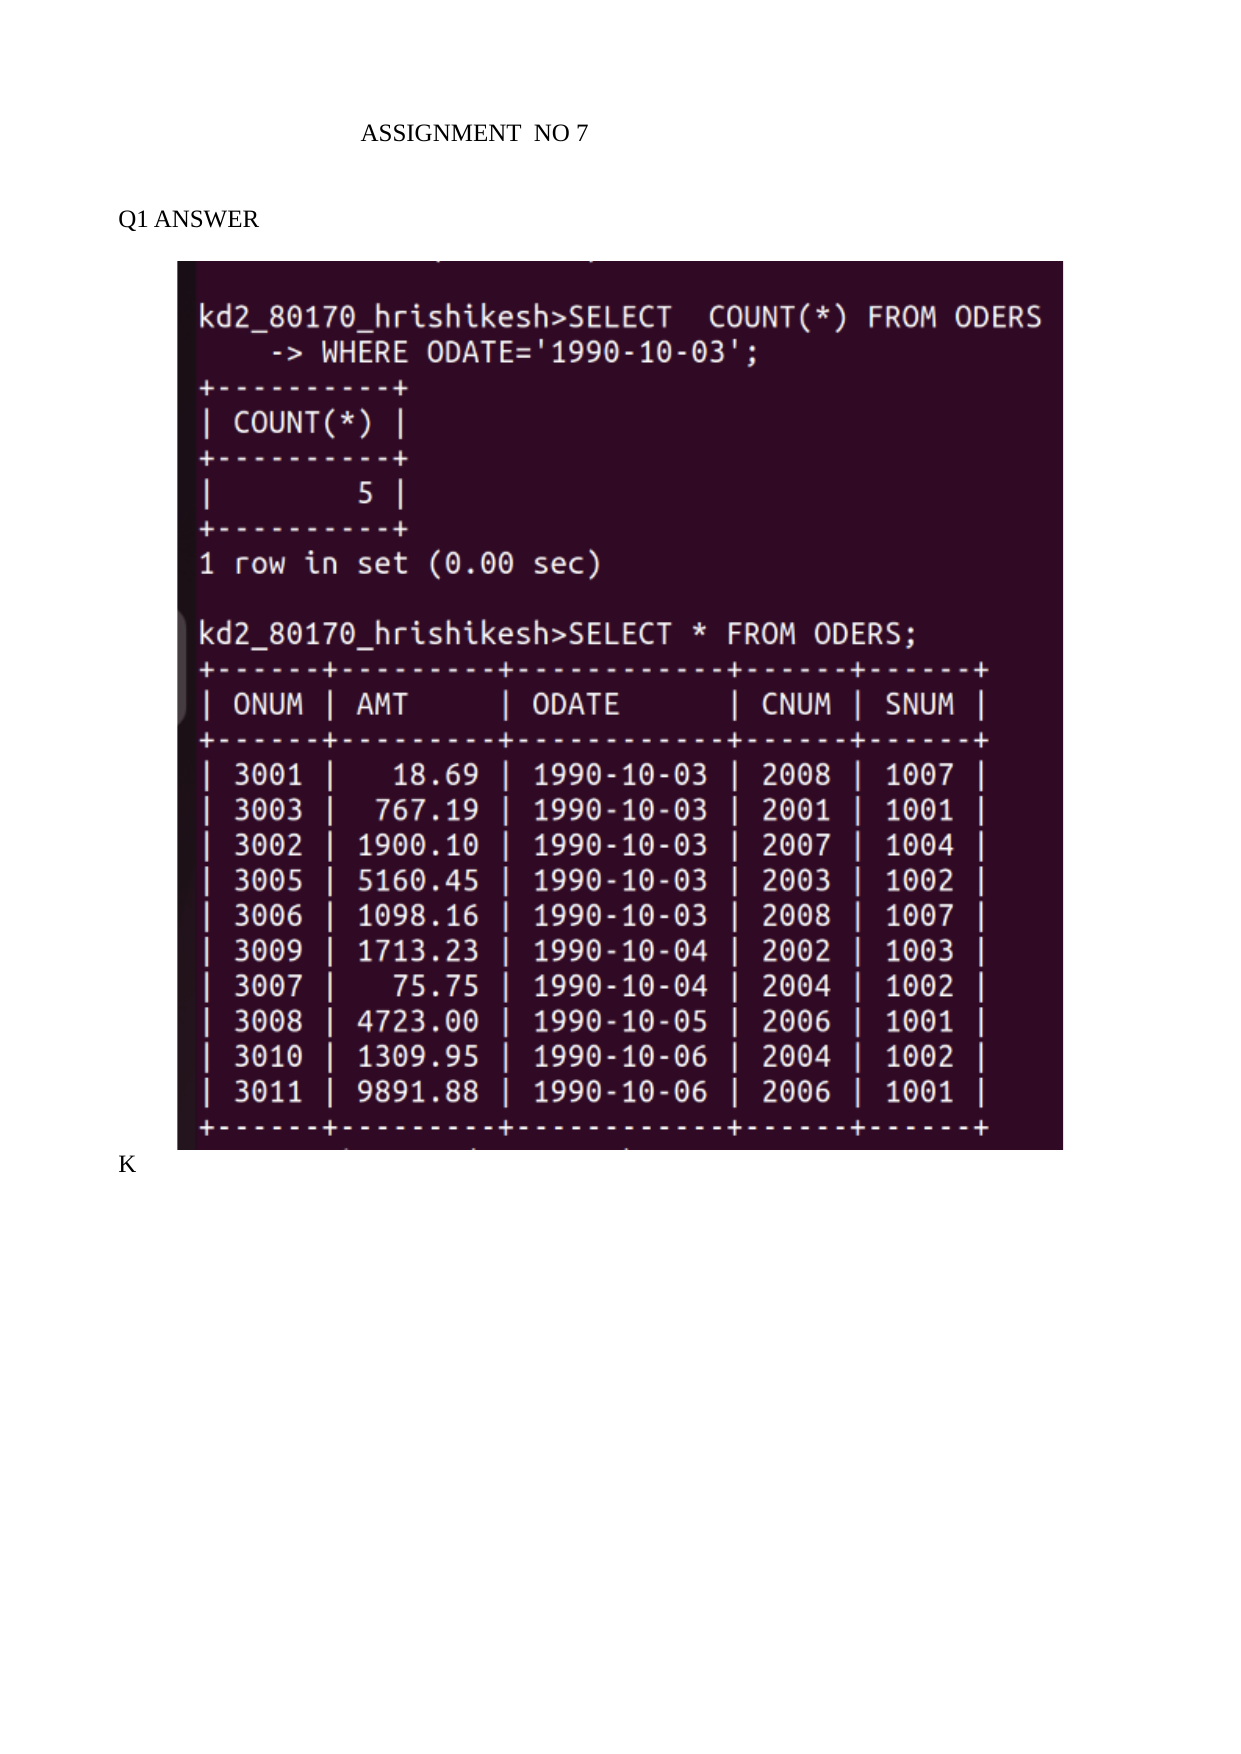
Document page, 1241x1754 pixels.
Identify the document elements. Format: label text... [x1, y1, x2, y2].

picture [177, 261, 1064, 1150]
text Q1 ANSWER [118, 204, 1122, 233]
text K [118, 262, 1122, 1178]
text ASSIGNMENT NO 7 [118, 118, 1122, 147]
